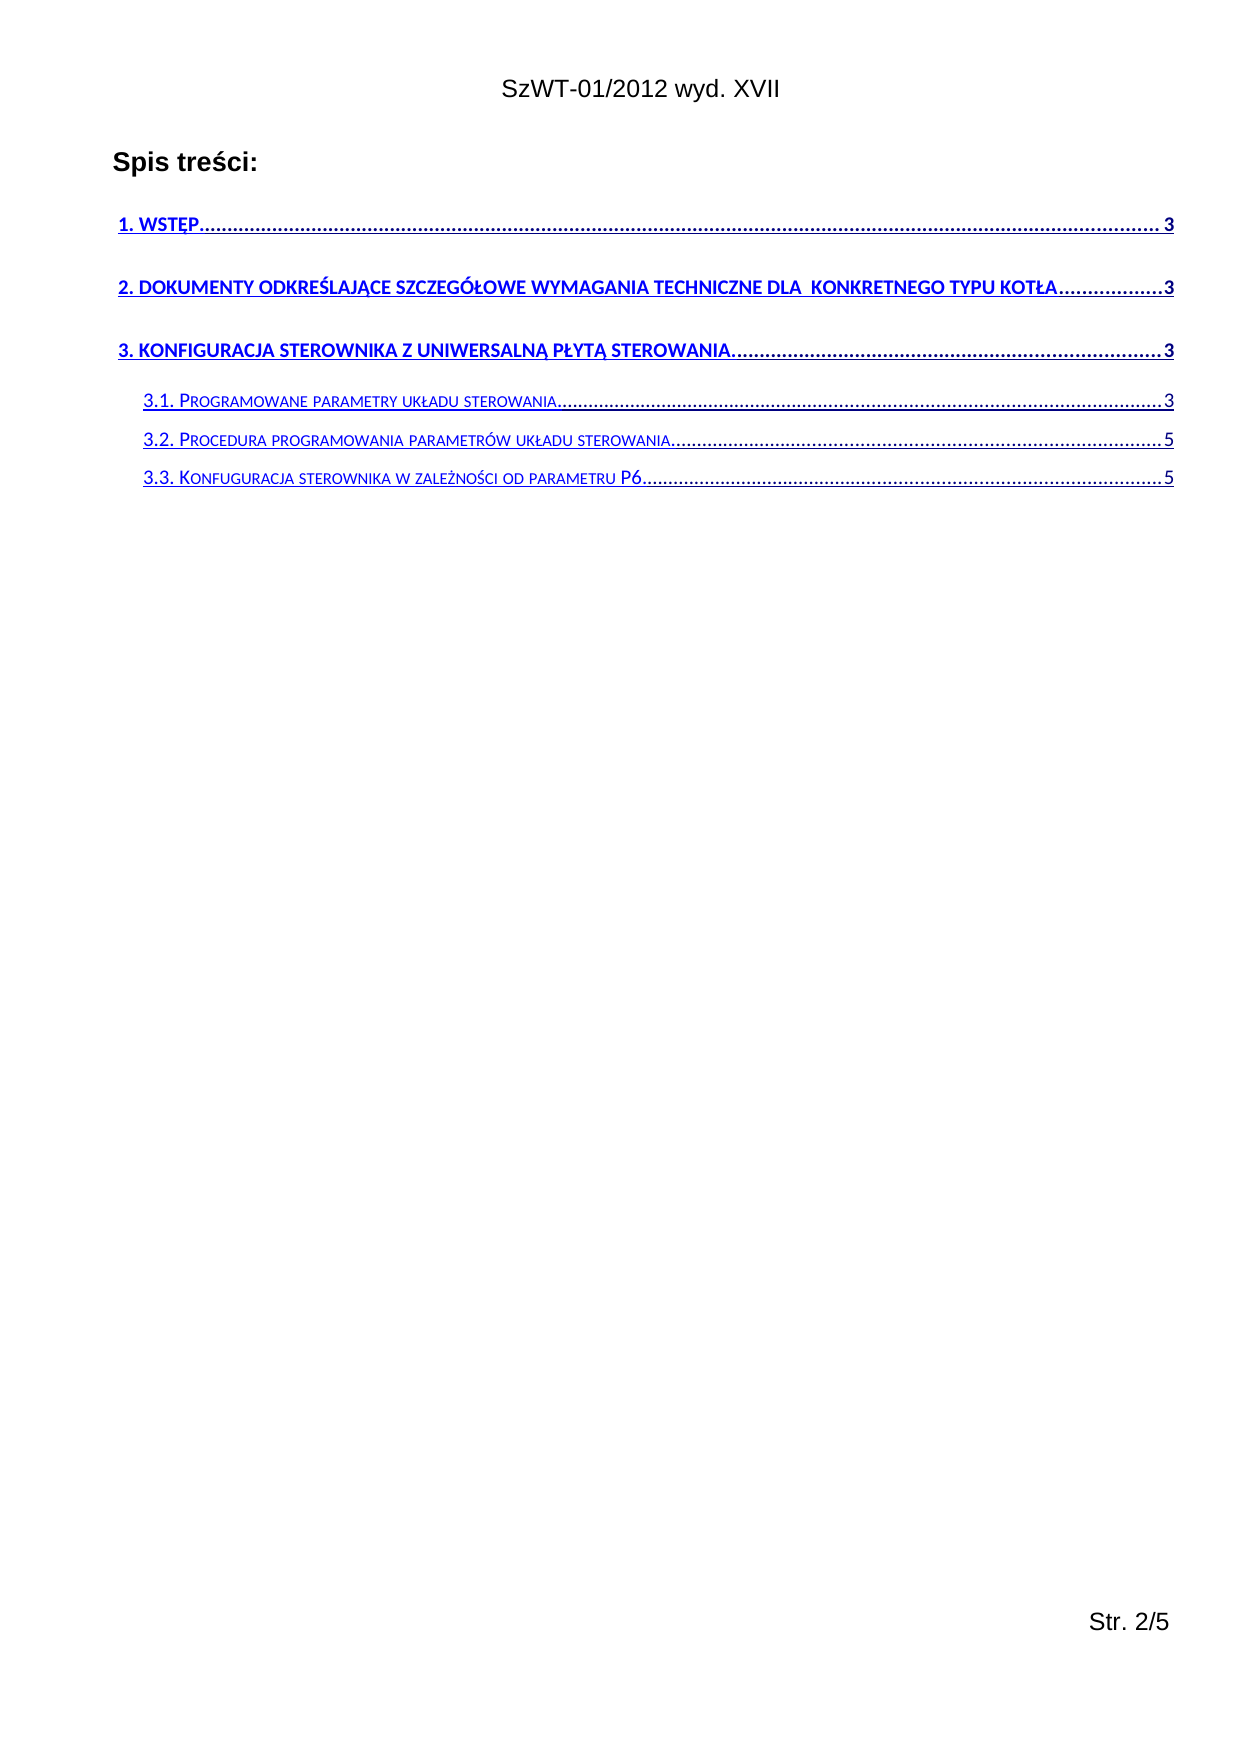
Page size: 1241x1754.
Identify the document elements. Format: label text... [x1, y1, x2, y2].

table_header 1. WSTĘP. 3 2. DOKUMENTY odkreślające SZCZEGÓŁOWE WYMAGANIA TECHNICZNE DLA KONKRETNEGO TYPU KOTŁA 3 3. KONFIGURACJA STEROWNIKA Z UNIWERSALNĄ PŁYTĄ STEROWANIA. 3 3.1. Programowane parametry układu sterowania. 3 3.2. Procedura programowania parametrów układu sterowania. 5 3.3. Konfuguracja sterownika w zależności od parametru P6. 5 [112, 193, 1205, 495]
subtitle Spis treści: [112, 146, 1169, 177]
